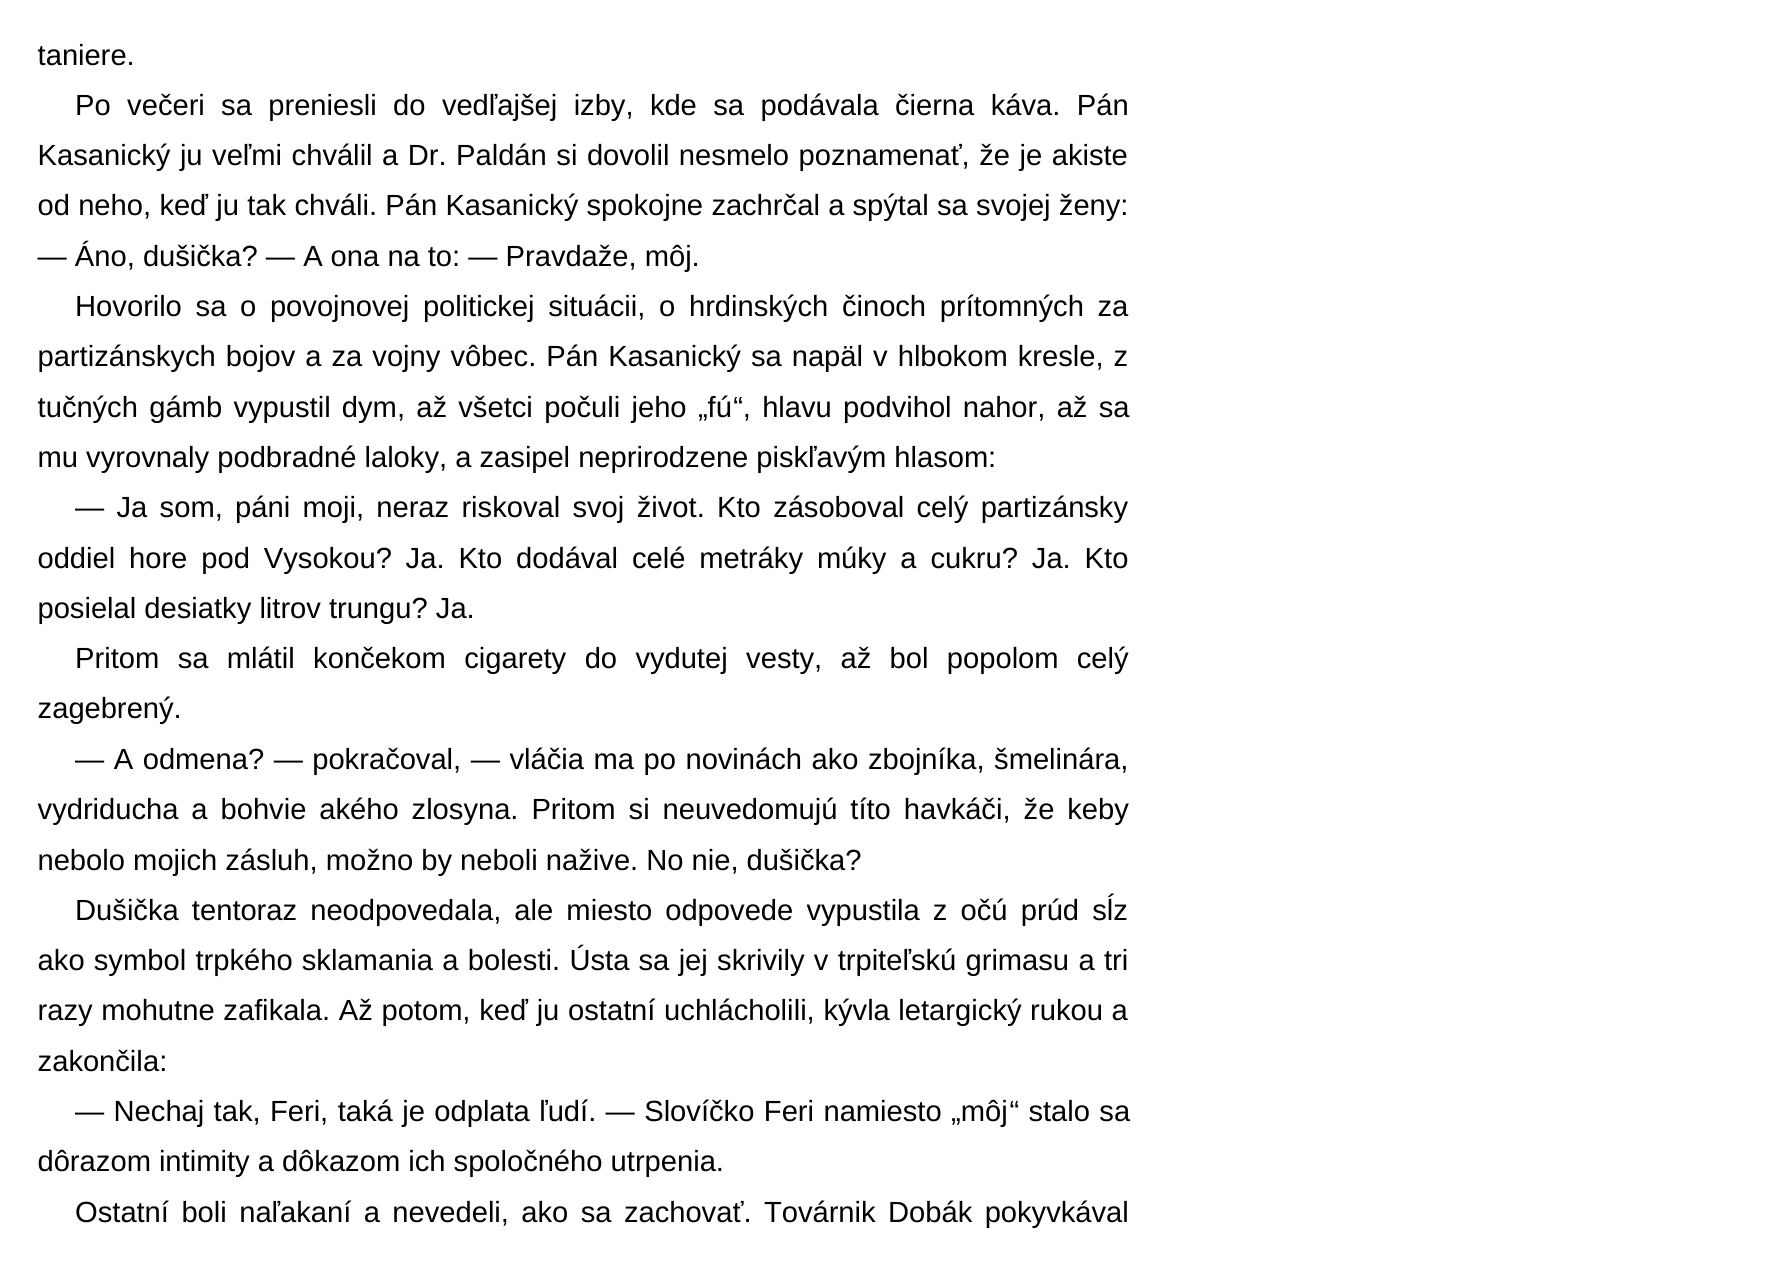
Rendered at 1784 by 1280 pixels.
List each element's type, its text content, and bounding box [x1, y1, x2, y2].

text — Ja som, páni moji, neraz riskoval svoj život. Kto zásoboval celý partizánsky oddiel hore pod Vysokou? Ja. Kto dodával celé metráky múky a cukru? Ja. Kto posielal desiatky litrov trungu? Ja. [37, 490, 1130, 624]
text — Nechaj tak, Feri, taká je odplata ľudí. — Slovíčko Feri namiesto „môj“ stalo sa dôrazom intimity a dôkazom ich spoločného utrpenia. [37, 1094, 1130, 1178]
text Po večeri sa preniesli do vedľajšej izby, kde sa podávala čierna káva. Pán Kasanický ju veľmi chválil a Dr. Paldán si dovolil nesmelo poznamenať, že je akiste od neho, keď ju tak chváli. Pán Kasanický spokojne zachrčal a spýtal sa svojej ženy: — Áno, dušička? — A ona na to: — Pravdaže, môj. [37, 88, 1130, 272]
text Dušička tentoraz neodpovedala, ale miesto odpovede vypustila z očú prúd sĺz ako symbol trpkého sklamania a bolesti. Ústa sa jej skrivily v trpiteľskú grimasu a tri razy mohutne zafikala. Až potom, keď ju ostatní uchlácholili, kývla letargický rukou a zakončila: [37, 893, 1130, 1077]
text taniere. [37, 37, 1130, 71]
text Hovorilo sa o povojnovej politickej situácii, o hrdinských činoch prítomných za partizánskych bojov a za vojny vôbec. Pán Kasanický sa napäl v hlbokom kresle, z tučných gámb vypustil dym, až všetci počuli jeho „fú“, hlavu podvihol nahor, až sa mu vyrovnaly podbradné laloky, a zasipel neprirodzene piskľavým hlasom: [37, 289, 1130, 473]
text Ostatní boli naľakaní a nevedeli, ako sa zachovať. Továrnik Dobák pokyvkával [37, 1195, 1130, 1228]
text Pritom sa mlátil končekom cigarety do vydutej vesty, až bol popolom celý zagebrený. [37, 641, 1130, 725]
text — A odmena? — pokračoval, — vláčia ma po novinách ako zbojníka, šmelinára, vydriducha a bohvie akého zlosyna. Pritom si neuvedomujú títo havkáči, že keby nebolo mojich zásluh, možno by neboli nažive. No nie, dušička? [37, 742, 1130, 876]
